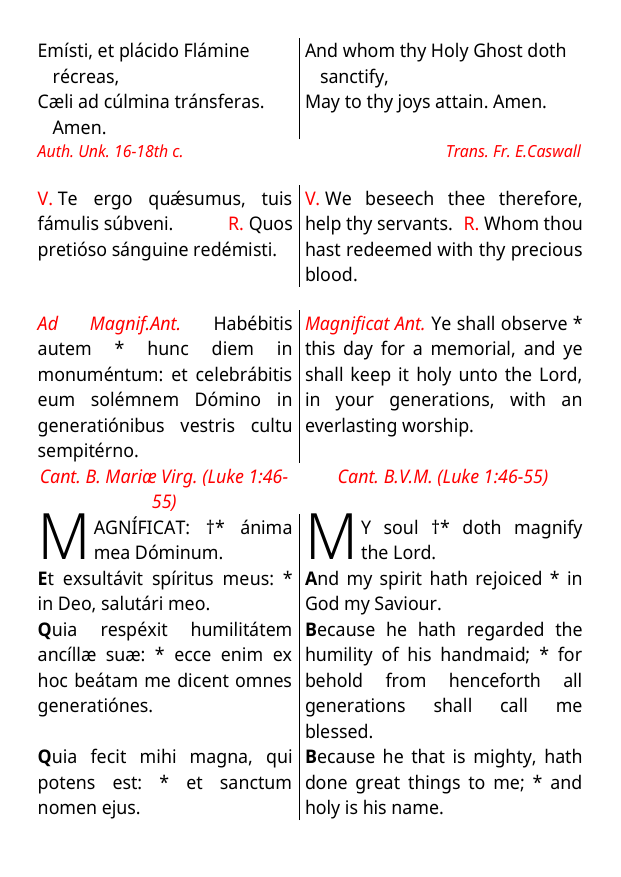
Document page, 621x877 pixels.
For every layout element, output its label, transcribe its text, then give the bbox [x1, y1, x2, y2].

table_header Magnificat Ant. Ye shall observe * this day for a memorial, and ye shall keep it holy unto the Lord, in your generations, with an everlasting worship. [300, 310, 583, 463]
table_header Ad Magnif.Ant. Habébitis autem * hunc diem in monuméntum: et celebrábitis eum solémnem Dómino in generatiónibus vestris cultu sempitérno. [38, 310, 299, 463]
table_header V. Te ergo quǽsumus, tuis fámulis súbveni. R. Quos pretióso sánguine redémisti. [38, 185, 299, 287]
table_header V. We beseech thee therefore, help thy servants. R. Whom thou hast redeemed with thy precious blood. [300, 185, 583, 287]
table_header Cant. B.V.M. (Luke 1:46-55) [299, 463, 583, 514]
text Auth. Unk. 16-18th c. Trans. Fr. E.Caswall [37, 139, 583, 162]
table_header MY soul †* doth magnify the Lord. And my spirit hath rejoiced * in God my Saviour. [300, 514, 583, 616]
table_header Cant. B. Mariæ Virg. (Luke 1:46-55) [38, 463, 299, 514]
table_cell Because he that is mighty, hath done great things to me; * and holy is his name. [300, 744, 583, 820]
table_cell Emísti, et plácido Flámine récreas, Cæli ad cúlmina tránsferas. Amen. [38, 38, 299, 139]
table_cell Quia fecit mi­hi magna, qui potens est: * et sanctum nomen ejus. [38, 744, 299, 820]
table_cell Quia respéxit humilitátem ancíllæ suæ: * ecce enim ex hoc beátam me dicent omnes generatiónes. [38, 616, 299, 744]
table_cell And whom thy Holy Ghost doth sanctify, May to thy joys attain. Amen. [300, 38, 583, 139]
table_cell Because he hath regarded the humility of his handmaid; * for behold from henceforth all generations shall call me blessed. [300, 616, 583, 744]
table_header MAGNÍFICAT: †* ánima mea Dóminum. Et exsultávit spíritus me­us: * in Deo, salutári meo. [38, 514, 299, 616]
